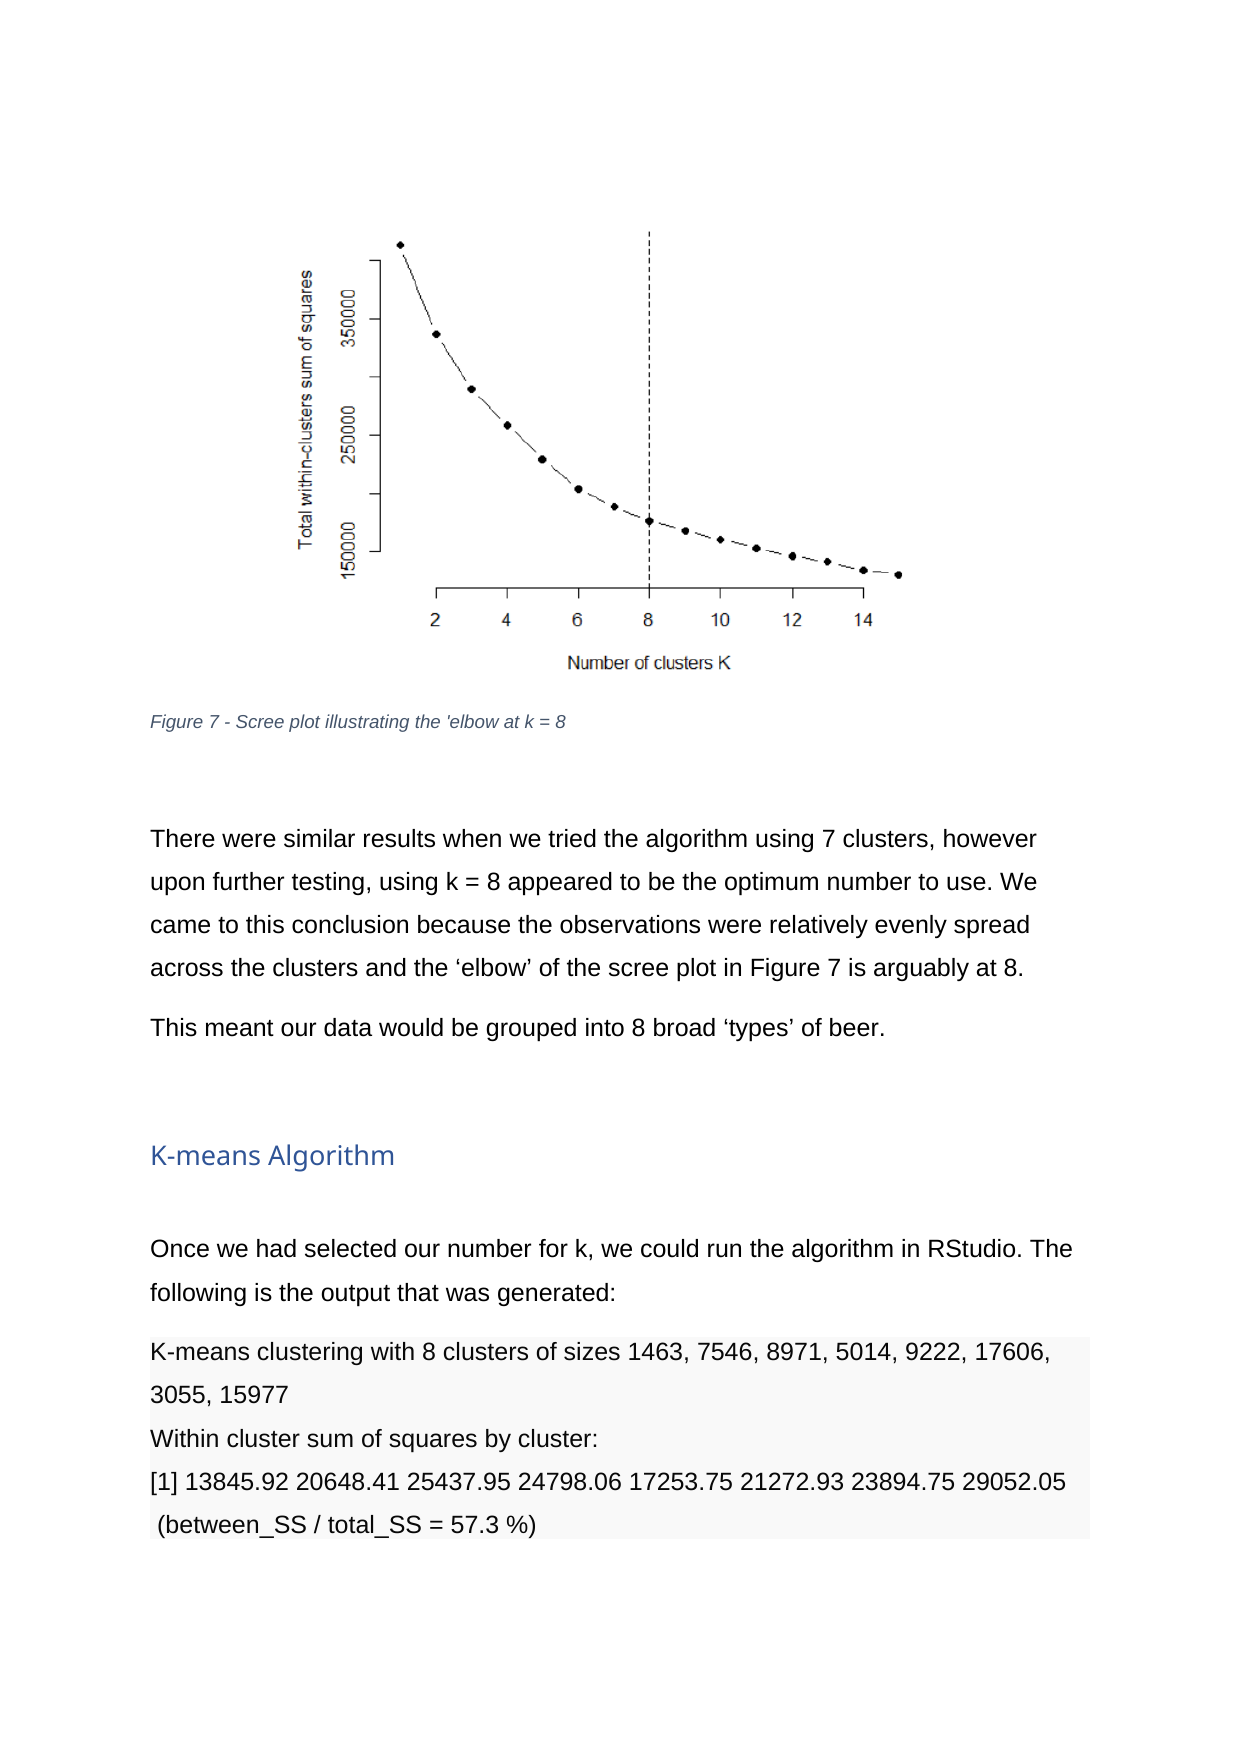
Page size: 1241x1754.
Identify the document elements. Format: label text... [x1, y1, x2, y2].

text Once we had selected our number for k, we could run the algorithm in RStudio. The following is the output that was generated: [150, 1234, 1090, 1306]
subtitle K-means Algorithm [150, 1137, 1090, 1174]
text This meant our data would be grouped into 8 broad ‘types’ of beer. [150, 1013, 1090, 1042]
text [1] 13845.92 20648.41 25437.95 24798.06 17253.75 21272.93 23894.75 29052.05 [150, 1467, 1090, 1496]
text Within cluster sum of squares by cluster: [150, 1424, 1090, 1452]
text Figure 7 - Scree plot illustrating the 'elbow at k = 8 [150, 711, 1090, 732]
text (between_SS / total_SS = 57.3 %) [150, 1510, 1090, 1539]
text There were similar results when we tried the algorithm using 7 clusters, however upon further testing, using k = 8 appeared to be the optimum number to use. We came to this conclusion because the observations were relatively evenly spread across the clusters and the ‘elbow’ of the scree plot in Figure 7 is arguably at 8. [150, 824, 1090, 982]
text K-means clustering with 8 clusters of sizes 1463, 7546, 8971, 5014, 9222, 17606, 3055, 15977 [150, 1337, 1090, 1409]
